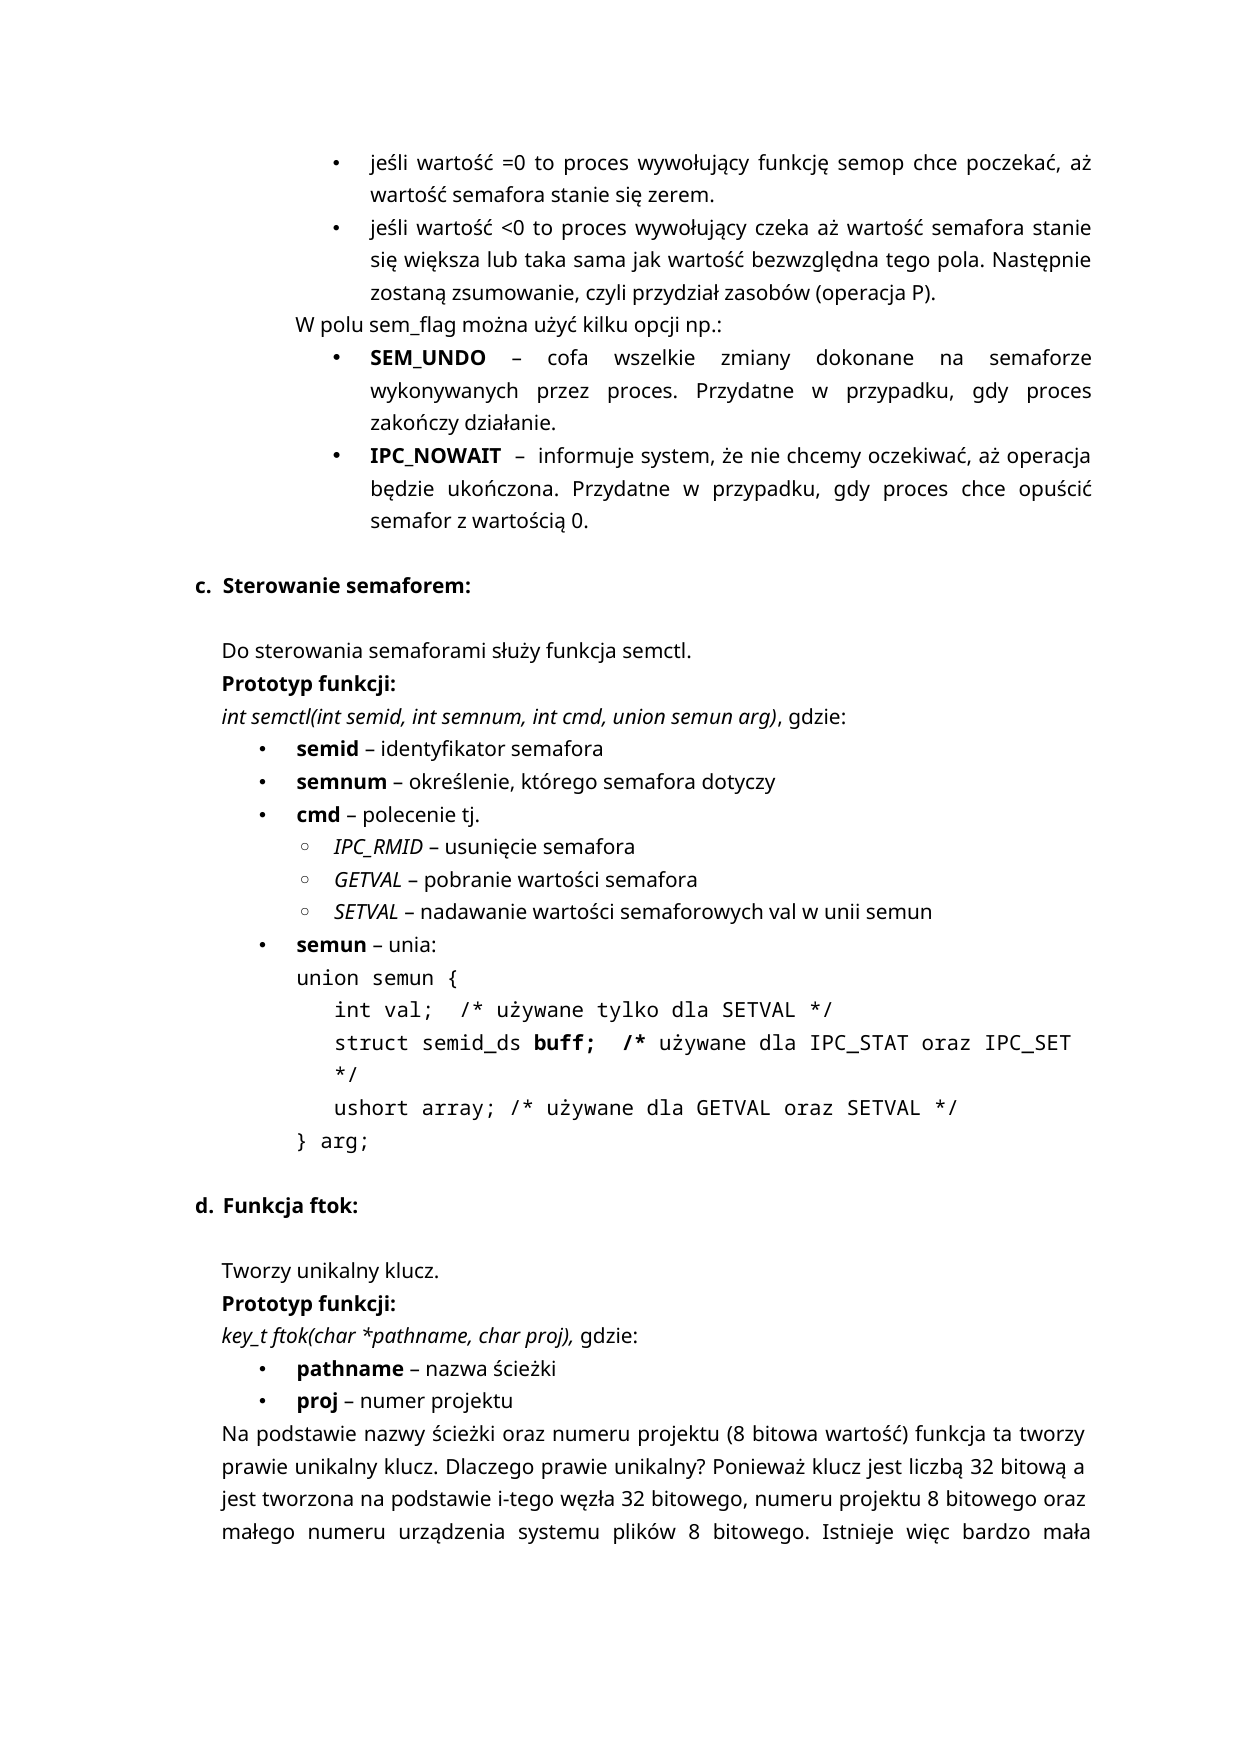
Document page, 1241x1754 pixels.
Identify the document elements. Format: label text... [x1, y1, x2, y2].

text } arg; [148, 1126, 1093, 1154]
list IPC_NOWAIT – informuje system, że nie chcemy oczekiwać, aż operacja będzie ukończona. Przydatne w przypadku, gdy proces chce opuścić semafor z wartością 0. [333, 441, 1093, 535]
list semid – identyfikator semafora [259, 734, 1093, 763]
text Na podstawie nazwy ścieżki oraz numeru projektu (8 bitowa wartość) funkcja ta tworzy prawie unikalny klucz. Dlaczego prawie unikalny? Ponieważ klucz jest liczbą 32 bitową a jest tworzona na podstawie i-tego węzła 32 bitowego, numeru projektu 8 bitowego oraz małego numeru urządzenia systemu plików 8 bitowego. Istnieje więc bardzo mała [148, 1419, 1093, 1545]
list semnum – określenie, którego semafora dotyczy [259, 767, 1093, 796]
list union semun { [259, 963, 1093, 991]
list cmd – polecenie tj. [259, 800, 1093, 828]
list SETVAL – nadawanie wartości semaforowych val w unii semun [296, 897, 1093, 926]
text Do sterowania semaforami służy funkcja semctl. [148, 637, 1093, 665]
list semun – unia: [259, 930, 1093, 958]
text Prototyp funkcji: [148, 669, 1093, 698]
text W polu sem_flag można użyć kilku opcji np.: [148, 311, 1093, 339]
list pathname – nazwa ścieżki [259, 1354, 1093, 1382]
list Sterowanie semaforem: [195, 571, 1093, 600]
list SEM_UNDO – cofa wszelkie zmiany dokonane na semaforze wykonywanych przez proces. Przydatne w przypadku, gdy proces zakończy działanie. [333, 343, 1093, 437]
list proj – numer projektu [259, 1387, 1093, 1415]
list IPC_RMID – usunięcie semafora [296, 832, 1093, 861]
list struct semid_ds buff; /* używane dla IPC_STAT oraz IPC_SET */ [296, 1028, 1093, 1089]
text int semctl(int semid, int semnum, int cmd, union semun arg), gdzie: [148, 702, 1093, 730]
text Tworzy unikalny klucz. [148, 1256, 1093, 1284]
list GETVAL – pobranie wartości semafora [296, 865, 1093, 893]
text Prototyp funkcji: [148, 1289, 1093, 1317]
list Funkcja ftok: [195, 1191, 1093, 1219]
list jeśli wartość =0 to proces wywołujący funkcję semop chce poczekać, aż wartość semafora stanie się zerem. [333, 148, 1093, 209]
list ushort array; /* używane dla GETVAL oraz SETVAL */ [296, 1093, 1093, 1122]
list int val; /* używane tylko dla SETVAL */ [296, 995, 1093, 1024]
list jeśli wartość <0 to proces wywołujący czeka aż wartość semafora stanie się większa lub taka sama jak wartość bezwzględna tego pola. Następnie zostaną zsumowanie, czyli przydział zasobów (operacja P). [333, 213, 1093, 306]
text key_t ftok(char *pathname, char proj), gdzie: [148, 1321, 1093, 1350]
